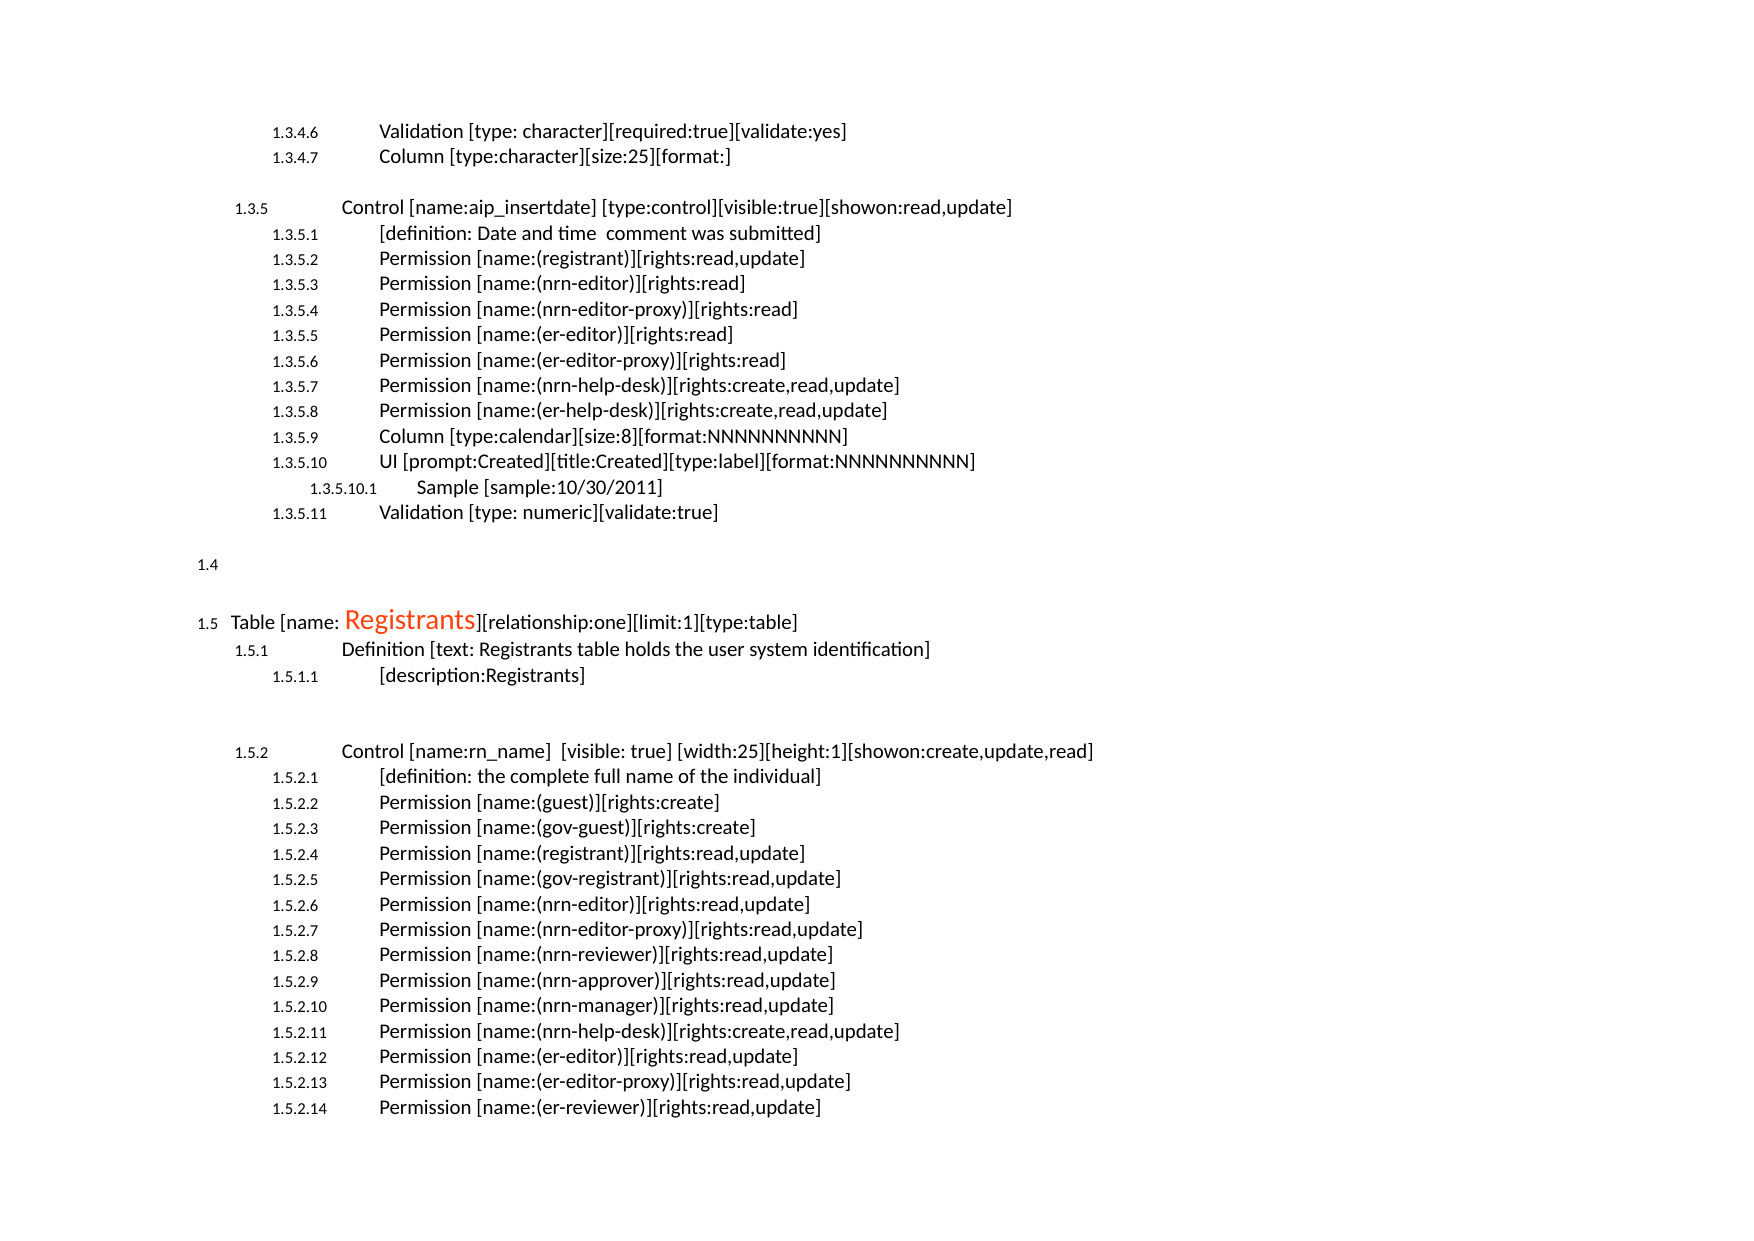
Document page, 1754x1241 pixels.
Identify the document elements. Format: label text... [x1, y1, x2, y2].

list [definition: the complete full name of the individual] [268, 764, 1636, 789]
list [description:Registrants] [268, 662, 1636, 687]
list Permission [name:(er-editor)][rights:read] [268, 321, 1636, 347]
list Permission [name:(er-editor)][rights:read,update] [268, 1043, 1636, 1069]
list Control [name:aip_insertdate] [type:control][visible:true][showon:read,update] [231, 194, 1636, 220]
list Permission [name:(nrn-editor)][rights:read,update] [268, 891, 1636, 916]
list Permission [name:(nrn-help-desk)][rights:create,read,update] [268, 372, 1636, 398]
list Permission [name:(nrn-reviewer)][rights:read,update] [268, 942, 1636, 967]
list Control [name:rn_name] [visible: true] [width:25][height:1][showon:create,update,read] [231, 738, 1636, 764]
list Permission [name:(guest)][rights:create] [268, 789, 1636, 814]
list Permission [name:(er-editor-proxy)][rights:read] [268, 347, 1636, 372]
list Permission [name:(er-help-desk)][rights:create,read,update] [268, 398, 1636, 423]
list Permission [name:(nrn-editor-proxy)][rights:read,update] [268, 916, 1636, 942]
list Permission [name:(er-reviewer)][rights:read,update] [268, 1094, 1636, 1119]
list UI [prompt:Created][title:Created][type:label][format:NNNNNNNNNN] [268, 448, 1636, 474]
list Permission [name:(nrn-editor)][rights:read] [268, 271, 1636, 296]
list Permission [name:(nrn-approver)][rights:read,update] [268, 967, 1636, 992]
list Validation [type: character][required:true][validate:yes] [268, 118, 1636, 143]
list Permission [name:(nrn-editor-proxy)][rights:read] [268, 296, 1636, 321]
list Column [type:character][size:25][format:] [268, 143, 1636, 169]
list Definition [text: Registrants table holds the user system identification] [231, 637, 1636, 662]
list Permission [name:(registrant)][rights:read,update] [268, 245, 1636, 271]
list Permission [name:(nrn-help-desk)][rights:create,read,update] [268, 1018, 1636, 1043]
list Column [type:calendar][size:8][format:NNNNNNNNNN] [268, 423, 1636, 448]
list Permission [name:(nrn-manager)][rights:read,update] [268, 992, 1636, 1018]
list [definition: Date and time comment was submitted] [268, 220, 1636, 245]
list Permission [name:(registrant)][rights:read,update] [268, 840, 1636, 865]
list Table [name: Registrants][relationship:one][limit:1][type:table] [193, 601, 1636, 637]
list Permission [name:(gov-registrant)][rights:read,update] [268, 865, 1636, 891]
list Validation [type: numeric][validate:true] [268, 499, 1636, 525]
list Permission [name:(gov-guest)][rights:create] [268, 814, 1636, 840]
list Sample [sample:10/30/2011] [306, 474, 1636, 499]
list Permission [name:(er-editor-proxy)][rights:read,update] [268, 1069, 1636, 1094]
